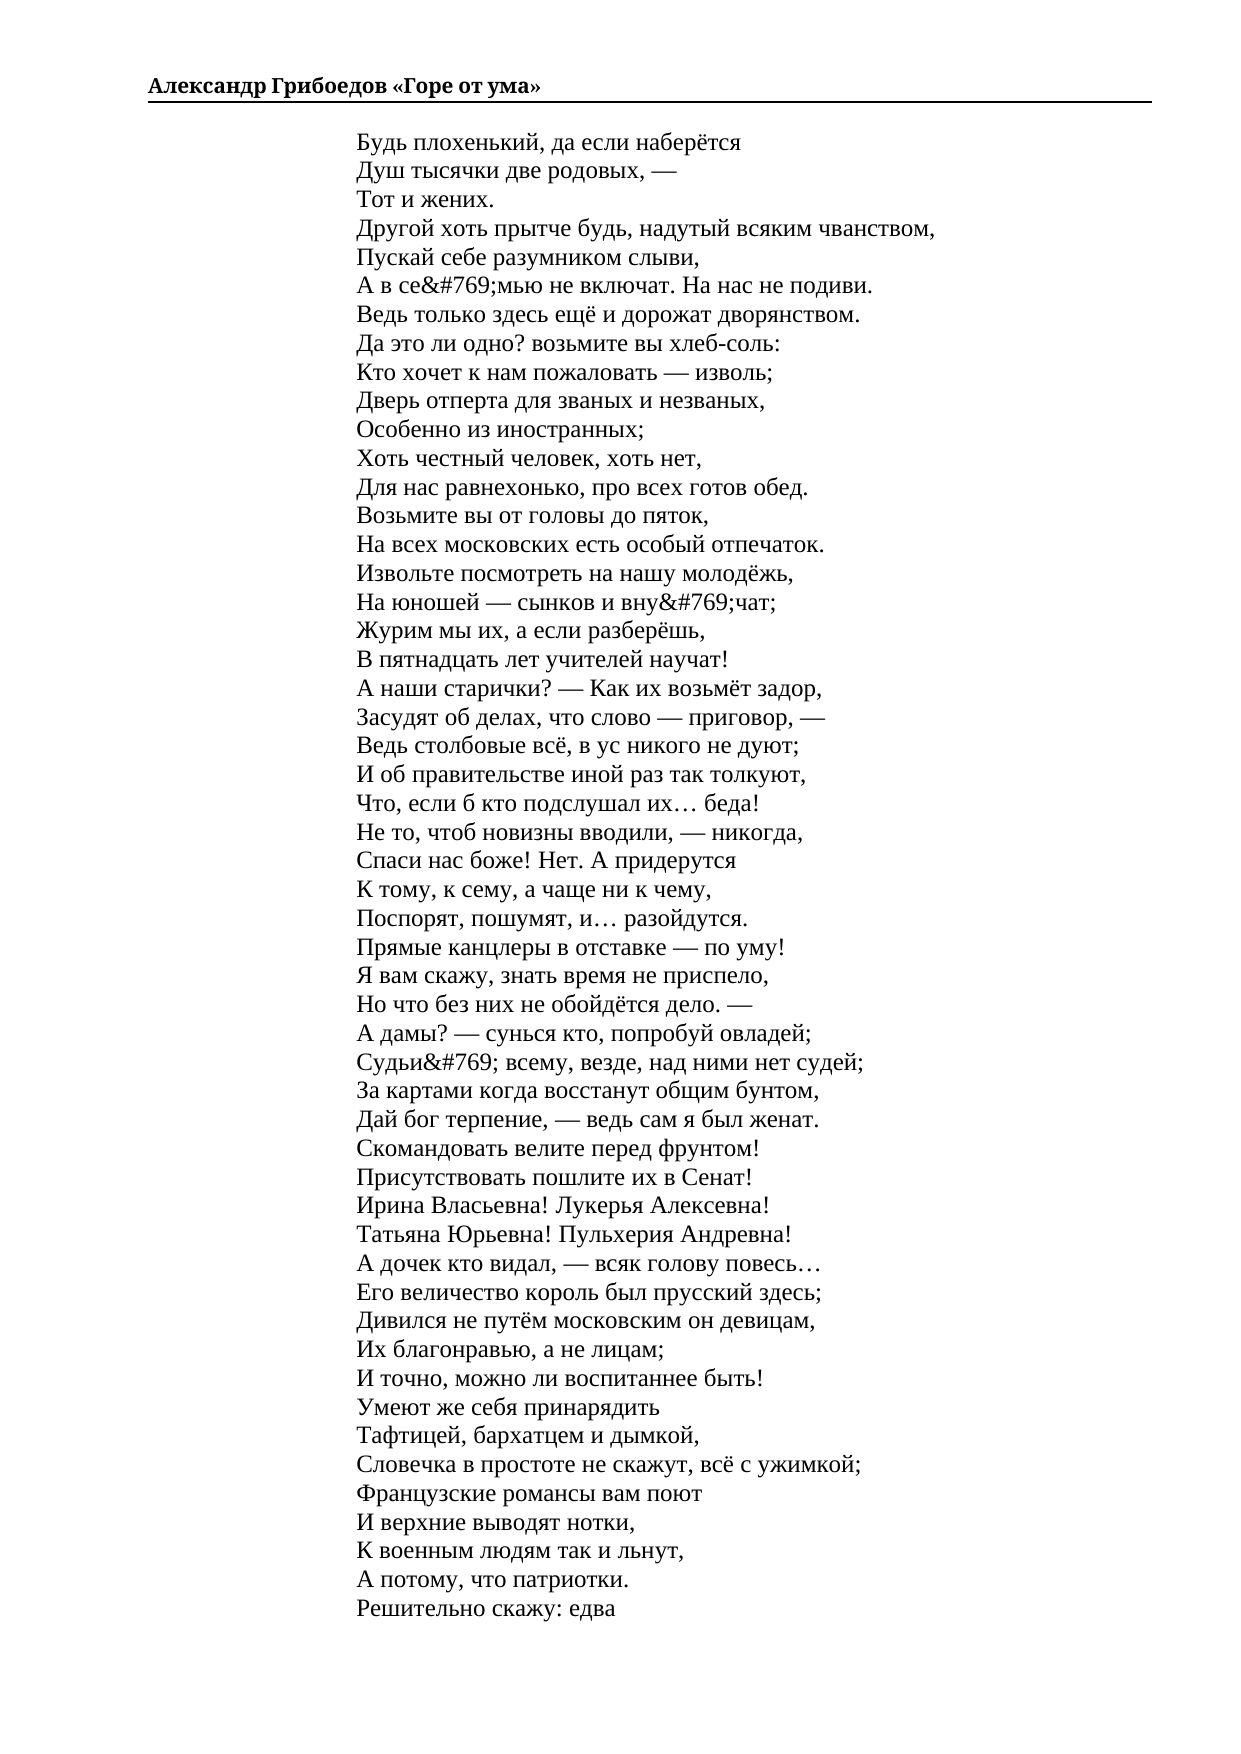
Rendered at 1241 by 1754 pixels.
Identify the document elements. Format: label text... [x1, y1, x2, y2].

text На всех московских есть особый отпечаток. [356, 529, 1089, 558]
text Но что без них не обойдётся дело. — [356, 989, 1089, 1018]
text Судьи&#769; всему, везде, над ними нет судей; [356, 1047, 1089, 1075]
text Его величество король был прусский здесь; [356, 1277, 1089, 1305]
text И точно, можно ли воспитаннее быть! [356, 1363, 1089, 1392]
text За картами когда восстанут общим бунтом, [356, 1075, 1089, 1104]
text Прямые канцлеры в отставке — по уму! [356, 932, 1089, 960]
text Умеют же себя принарядить [356, 1392, 1089, 1420]
text И верхние выводят нотки, [356, 1507, 1089, 1535]
text Засудят об делах, что слово — приговор, — [356, 702, 1089, 730]
text Тафтицей, бархатцем и дымкой, [356, 1420, 1089, 1449]
text Словечка в простоте не скажут, всё с ужимкой; [356, 1449, 1089, 1478]
text Журим мы их, а если разберёшь, [356, 615, 1089, 644]
text Душ тысячки две родовых, — [356, 155, 1089, 184]
text Не то, чтоб новизны вводили, — никогда, [356, 817, 1089, 845]
text К военным людям так и льнут, [356, 1535, 1089, 1564]
text А наши старички? — Как их возьмёт задор, [356, 673, 1089, 702]
text Присутствовать пошлите их в Сенат! [356, 1162, 1089, 1190]
text Возьмите вы от головы до пяток, [356, 500, 1089, 529]
text Ведь только здесь ещё и дорожат дворянством. [356, 299, 1089, 328]
text Другой хоть прытче будь, надутый всяким чванством, [356, 213, 1089, 242]
text И об правительстве иной раз так толкуют, [356, 759, 1089, 788]
text Пускай себе разумником слыви, [356, 242, 1089, 270]
text Французские романсы вам поют [356, 1478, 1089, 1507]
text Дай бог терпение, — ведь сам я был женат. [356, 1104, 1089, 1133]
text А дочек кто видал, — всяк голову повесь… [356, 1248, 1089, 1277]
text Для нас равнехонько, про всех готов обед. [356, 472, 1089, 500]
text В пятнадцать лет учителей научат! [356, 644, 1089, 673]
text Особенно из иностранных; [356, 414, 1089, 443]
text К тому, к сему, а чаще ни к чему, [356, 874, 1089, 903]
text Извольте посмотреть на нашу молодёжь, [356, 558, 1089, 587]
text Будь плохенький, да если наберётся [356, 127, 1089, 155]
text Скомандовать велите перед фрунтом! [356, 1133, 1089, 1162]
text Дивился не путём московским он девицам, [356, 1305, 1089, 1334]
text А дамы? — сунься кто, попробуй овладей; [356, 1018, 1089, 1047]
text Кто хочет к нам пожаловать — изволь; [356, 357, 1089, 385]
text Хоть честный человек, хоть нет, [356, 443, 1089, 472]
text А потому, что патриотки. [356, 1564, 1089, 1593]
text А в се&#769;мью не включат. На нас не подиви. [356, 270, 1089, 299]
text Татьяна Юрьевна! Пульхерия Андревна! [356, 1219, 1089, 1248]
text Ведь столбовые всё, в ус никого не дуют; [356, 730, 1089, 759]
text Ирина Власьевна! Лукерья Алексевна! [356, 1190, 1089, 1219]
text На юношей — сынков и вну&#769;чат; [356, 587, 1089, 615]
text Решительно скажу: едва [356, 1593, 1089, 1622]
text Тот и жених. [356, 184, 1089, 213]
text Спаси нас боже! Нет. А придерутся [356, 845, 1089, 874]
text Поспорят, пошумят, и… разойдутся. [356, 903, 1089, 932]
text Да это ли одно? возьмите вы хлеб-соль: [356, 328, 1089, 357]
text Дверь отперта для званых и незваных, [356, 385, 1089, 414]
text Что, если б кто подслушал их… беда! [356, 788, 1089, 817]
text Их благонравью, а не лицам; [356, 1334, 1089, 1363]
text Я вам скажу, знать время не приспело, [356, 960, 1089, 989]
